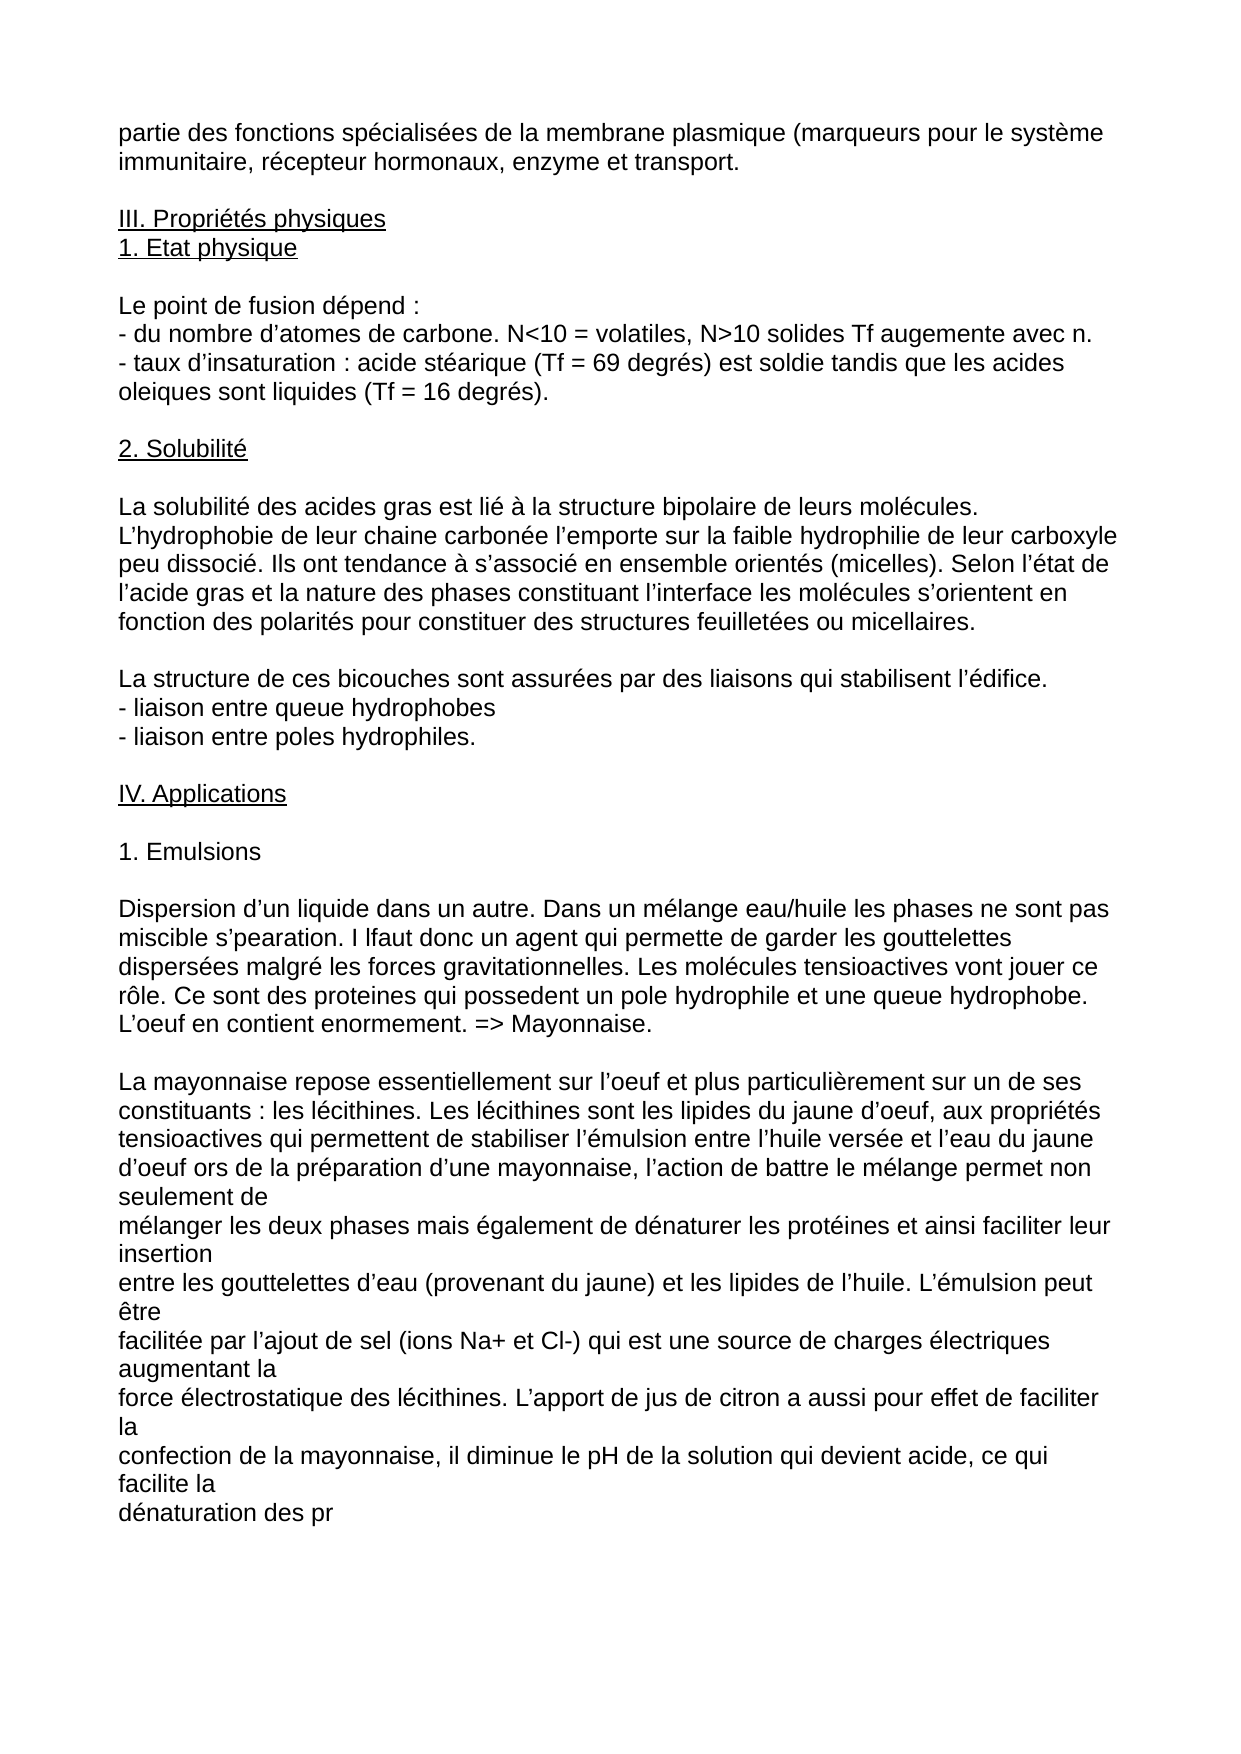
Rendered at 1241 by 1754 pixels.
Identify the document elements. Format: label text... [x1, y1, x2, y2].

text III. Propriétés physiques [118, 204, 1122, 233]
text IV. Applications [118, 779, 1122, 808]
text - taux d’insaturation : acide stéarique (Tf = 69 degrés) est soldie tandis que les acides oleiques sont liquides (Tf = 16 degrés). [118, 348, 1122, 406]
text La mayonnaise repose essentiellement sur l’oeuf et plus particulièrement sur un de ses constituants : les lécithines. Les lécithines sont les lipides du jaune d’oeuf, aux propriétés tensioactives qui permettent de stabiliser l’émulsion entre l’huile versée et l’eau du jaune d’oeuf ors de la préparation d’une mayonnaise, l’action de battre le mélange permet non seulement de mélanger les deux phases mais également de dénaturer les protéines et ainsi faciliter leur insertion entre les gouttelettes d’eau (provenant du jaune) et les lipides de l’huile. L’émulsion peut être facilitée par l’ajout de sel (ions Na+ et Cl-) qui est une source de charges électriques augmentant la force électrostatique des lécithines. L’apport de jus de citron a aussi pour effet de faciliter la confection de la mayonnaise, il diminue le pH de la solution qui devient acide, ce qui facilite la dénaturation des pr [118, 1067, 1122, 1527]
text La solubilité des acides gras est lié à la structure bipolaire de leurs molécules. L’hydrophobie de leur chaine carbonée l’emporte sur la faible hydrophilie de leur carboxyle peu dissocié. Ils ont tendance à s’associé en ensemble orientés (micelles). Selon l’état de l’acide gras et la nature des phases constituant l’interface les molécules s’orientent en fonction des polarités pour constituer des structures feuilletées ou micellaires. [118, 492, 1122, 636]
text 2. Solubilité [118, 434, 1122, 463]
text - liaison entre poles hydrophiles. [118, 722, 1122, 751]
text - du nombre d’atomes de carbone. N<10 = volatiles, N>10 solides Tf augemente avec n. [118, 319, 1122, 348]
text Dispersion d’un liquide dans un autre. Dans un mélange eau/huile les phases ne sont pas miscible s’pearation. I lfaut donc un agent qui permette de garder les gouttelettes dispersées malgré les forces gravitationnelles. Les molécules tensioactives vont jouer ce rôle. Ce sont des proteines qui possedent un pole hydrophile et une queue hydrophobe. L’oeuf en contient enormement. => Mayonnaise. [118, 894, 1122, 1038]
text 1. Emulsions [118, 837, 1122, 866]
text La structure de ces bicouches sont assurées par des liaisons qui stabilisent l’édifice. [118, 664, 1122, 693]
text Le point de fusion dépend : [118, 291, 1122, 319]
text partie des fonctions spécialisées de la membrane plasmique (marqueurs pour le système immunitaire, récepteur hormonaux, enzyme et transport. [118, 118, 1122, 176]
text - liaison entre queue hydrophobes [118, 693, 1122, 722]
text 1. Etat physique [118, 233, 1122, 262]
